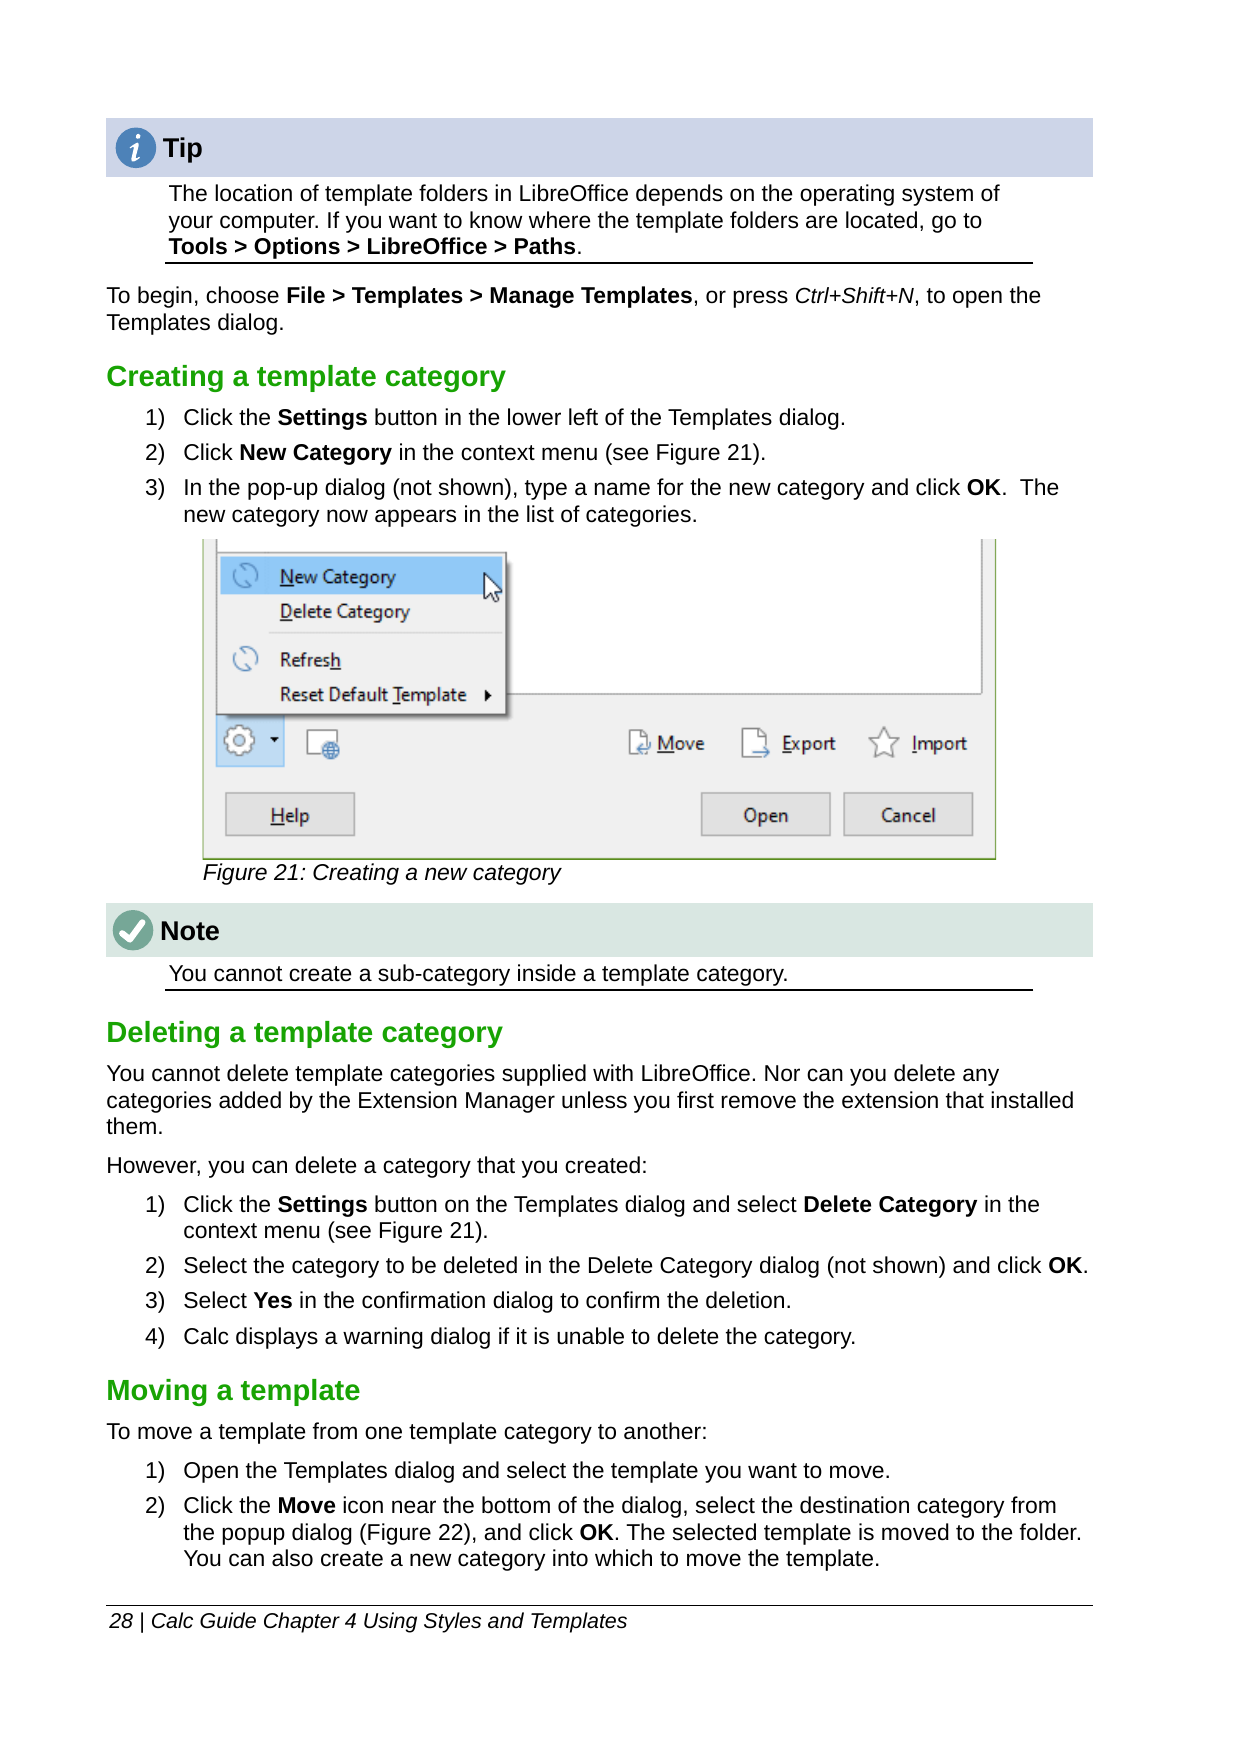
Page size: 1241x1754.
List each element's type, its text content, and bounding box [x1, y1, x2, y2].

list Click the Move icon near the bottom of the dialog, select the destination category from the popup dialog (Figure 22), and click OK. The selected template is moved to the folder. You can also create a new category into which to move the template. [165, 1492, 1093, 1571]
text Figure 21: Creating a new category [203, 860, 996, 886]
subtitle Tip [106, 118, 1093, 177]
list Click New Category in the context menu (see Figure 21). [165, 439, 1093, 466]
text However, you can delete a category that you created: [106, 1152, 1093, 1178]
subtitle Creating a template category [106, 359, 1093, 392]
text You cannot create a sub-category inside a template category. [165, 957, 1033, 989]
list Click the Settings button in the lower left of the Templates dialog. [165, 404, 1093, 430]
list Select Yes in the confirmation dialog to confirm the deletion. [165, 1287, 1093, 1314]
list Select the category to be deleted in the Delete Category dialog (not shown) and click OK. [165, 1252, 1093, 1279]
subtitle Note [106, 903, 1093, 957]
list In the pop-up dialog (not shown), type a name for the new category and click OK. The new category now appears in the list of categories. [165, 474, 1093, 527]
text You cannot delete template categories supplied with LibreOffice. Nor can you delete any categories added by the Extension Manager unless you first remove the extension that installed them. [106, 1060, 1093, 1139]
text The location of template folders in LibreOffice depends on the operating system of your computer. If you want to know where the template folders are located, go to Tools > Options > LibreOffice > Paths. [165, 177, 1033, 262]
text To begin, choose File > Templates > Manage Templates, or press Ctrl+Shift+N, to open the Templates dialog. [106, 282, 1093, 335]
list Click the Settings button on the Templates dialog and select Delete Category in the context menu (see Figure 21). [165, 1191, 1093, 1243]
picture [202, 539, 997, 860]
subtitle Deleting a template category [106, 1015, 1093, 1048]
list To move a template from one template category to another: [106, 1418, 1093, 1444]
list Open the Templates dialog and select the template you want to move. [165, 1457, 1093, 1483]
subtitle Moving a template [106, 1373, 1093, 1406]
list Calc displays a warning dialog if it is unable to delete the category. [165, 1323, 1093, 1349]
